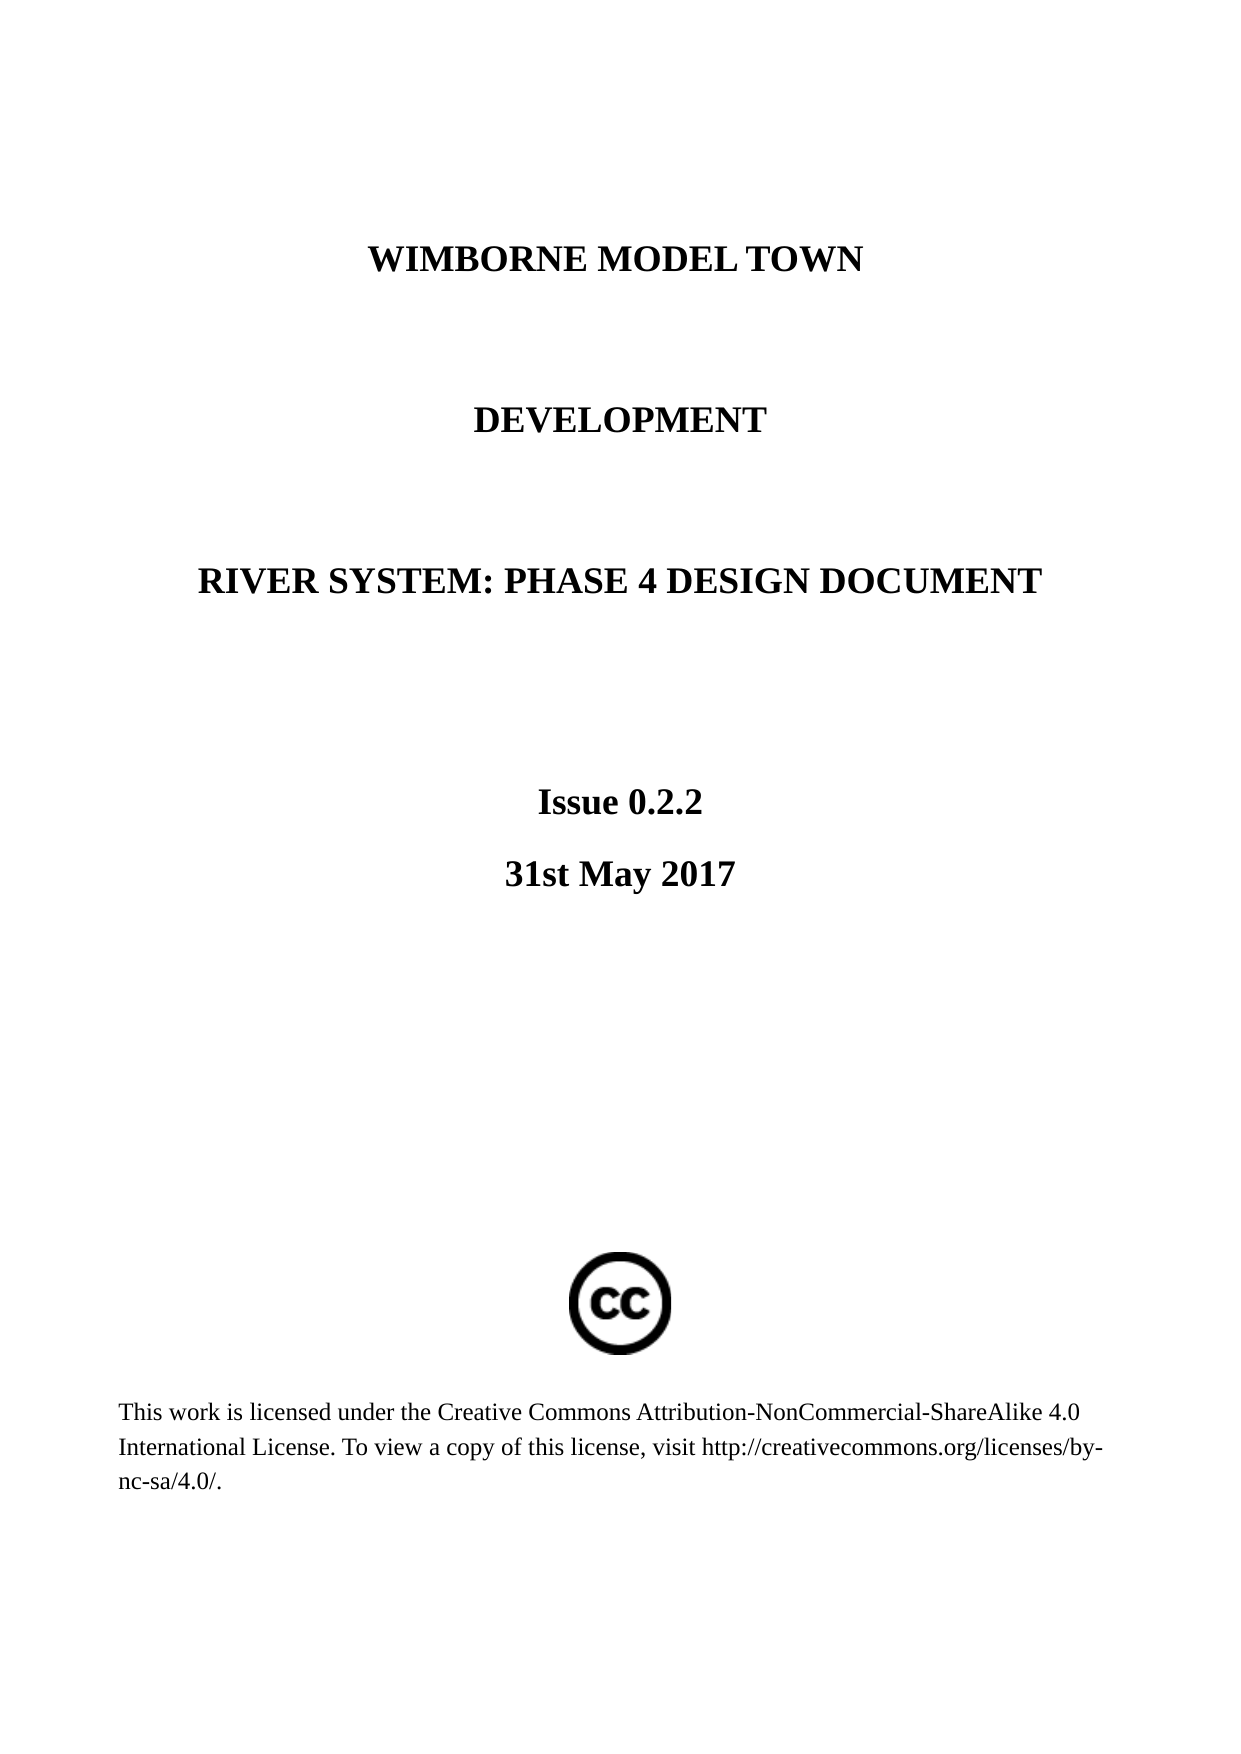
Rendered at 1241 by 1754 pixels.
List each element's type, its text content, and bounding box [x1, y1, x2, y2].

text DEVELOPMENT [118, 397, 1122, 441]
text 31st May 2017 [118, 852, 1122, 895]
text WIMBORNE MODEL TOWN [118, 236, 1122, 279]
text Issue 0.2.2 [118, 779, 1122, 822]
picture [569, 1252, 672, 1355]
text RIVER SYSTEM: PHASE 4 DESIGN DOCUMENT [118, 559, 1122, 602]
text This work is licensed under the Creative Commons Attribution-NonCommercial-ShareAlike 4.0 International License. To view a copy of this license, visit http://creativecommons.org/licenses/by-nc-sa/4.0/. [118, 1397, 1122, 1495]
